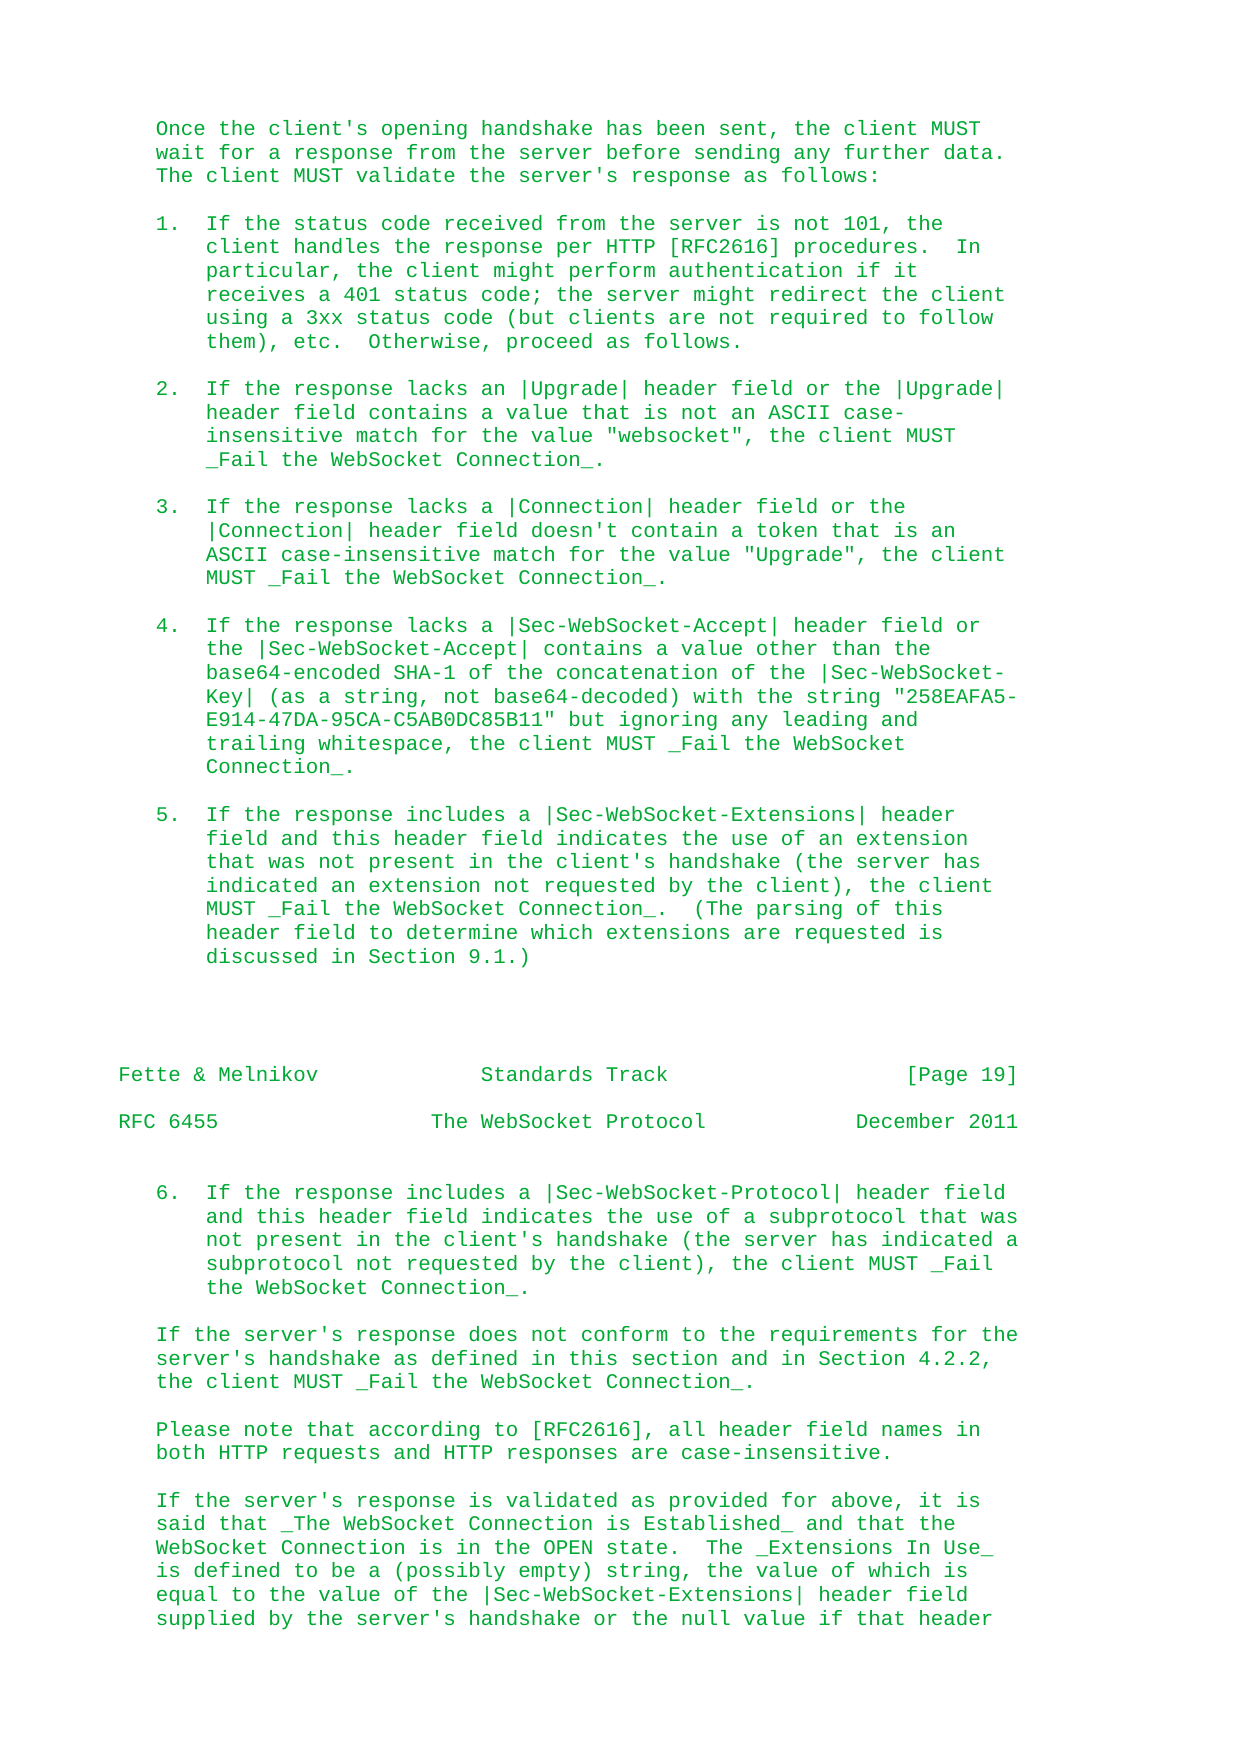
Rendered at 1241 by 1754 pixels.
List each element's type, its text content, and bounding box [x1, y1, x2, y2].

text receives a 401 status code; the server might redirect the client [118, 284, 1122, 307]
text the WebSocket Connection_. [118, 1277, 1122, 1300]
text Please note that according to [RFC2616], all header field names in [118, 1419, 1122, 1442]
text discussed in Section 9.1.) [118, 946, 1122, 969]
text field and this header field indicates the use of an extension [118, 827, 1122, 851]
text not present in the client's handshake (the server has indicated a [118, 1229, 1122, 1253]
text If the server's response does not conform to the requirements for the [118, 1324, 1122, 1348]
text E914-47DA-95CA-C5AB0DC85B11" but ignoring any leading and [118, 709, 1122, 733]
text The client MUST validate the server's response as follows: [118, 165, 1122, 189]
text is defined to be a (possibly empty) string, the value of which is [118, 1561, 1122, 1584]
text MUST _Fail the WebSocket Connection_. (The parsing of this [118, 898, 1122, 922]
text _Fail the WebSocket Connection_. [118, 449, 1122, 473]
text using a 3xx status code (but clients are not required to follow [118, 307, 1122, 331]
text Once the client's opening handshake has been sent, the client MUST [118, 118, 1122, 142]
text Fette & Melnikov Standards Track [Page 19] [118, 1064, 1122, 1088]
text said that _The WebSocket Connection is Established_ and that the [118, 1513, 1122, 1537]
text WebSocket Connection is in the OPEN state. The _Extensions In Use_ [118, 1537, 1122, 1561]
text indicated an extension not requested by the client), the client [118, 875, 1122, 898]
text server's handshake as defined in this section and in Section 4.2.2, [118, 1348, 1122, 1371]
text and this header field indicates the use of a subprotocol that was [118, 1206, 1122, 1229]
text trailing whitespace, the client MUST _Fail the WebSocket [118, 733, 1122, 757]
text MUST _Fail the WebSocket Connection_. [118, 567, 1122, 591]
text Key| (as a string, not base64-decoded) with the string "258EAFA5- [118, 686, 1122, 709]
text subprotocol not requested by the client), the client MUST _Fail [118, 1253, 1122, 1277]
text |Connection| header field doesn't contain a token that is an [118, 520, 1122, 544]
text base64-encoded SHA-1 of the concatenation of the |Sec-WebSocket- [118, 662, 1122, 686]
text that was not present in the client's handshake (the server has [118, 851, 1122, 875]
text both HTTP requests and HTTP responses are case-insensitive. [118, 1442, 1122, 1466]
text equal to the value of the |Sec-WebSocket-Extensions| header field [118, 1584, 1122, 1608]
text supplied by the server's handshake or the null value if that header [118, 1608, 1122, 1631]
text 5. If the response includes a |Sec-WebSocket-Extensions| header [118, 804, 1122, 827]
text header field contains a value that is not an ASCII case- [118, 402, 1122, 426]
text the client MUST _Fail the WebSocket Connection_. [118, 1371, 1122, 1395]
text client handles the response per HTTP [RFC2616] procedures. In [118, 236, 1122, 260]
text particular, the client might perform authentication if it [118, 260, 1122, 284]
text 1. If the status code received from the server is not 101, the [118, 213, 1122, 236]
text 4. If the response lacks a |Sec-WebSocket-Accept| header field or [118, 615, 1122, 638]
text 2. If the response lacks an |Upgrade| header field or the |Upgrade| [118, 378, 1122, 402]
text insensitive match for the value "websocket", the client MUST [118, 426, 1122, 449]
text Connection_. [118, 757, 1122, 780]
text the |Sec-WebSocket-Accept| contains a value other than the [118, 638, 1122, 662]
text wait for a response from the server before sending any further data. [118, 142, 1122, 165]
text 6. If the response includes a |Sec-WebSocket-Protocol| header field [118, 1182, 1122, 1206]
text RFC 6455 The WebSocket Protocol December 2011 [118, 1111, 1122, 1135]
text them), etc. Otherwise, proceed as follows. [118, 331, 1122, 354]
text header field to determine which extensions are requested is [118, 922, 1122, 946]
text 3. If the response lacks a |Connection| header field or the [118, 496, 1122, 520]
text ASCII case-insensitive match for the value "Upgrade", the client [118, 544, 1122, 567]
text If the server's response is validated as provided for above, it is [118, 1489, 1122, 1513]
